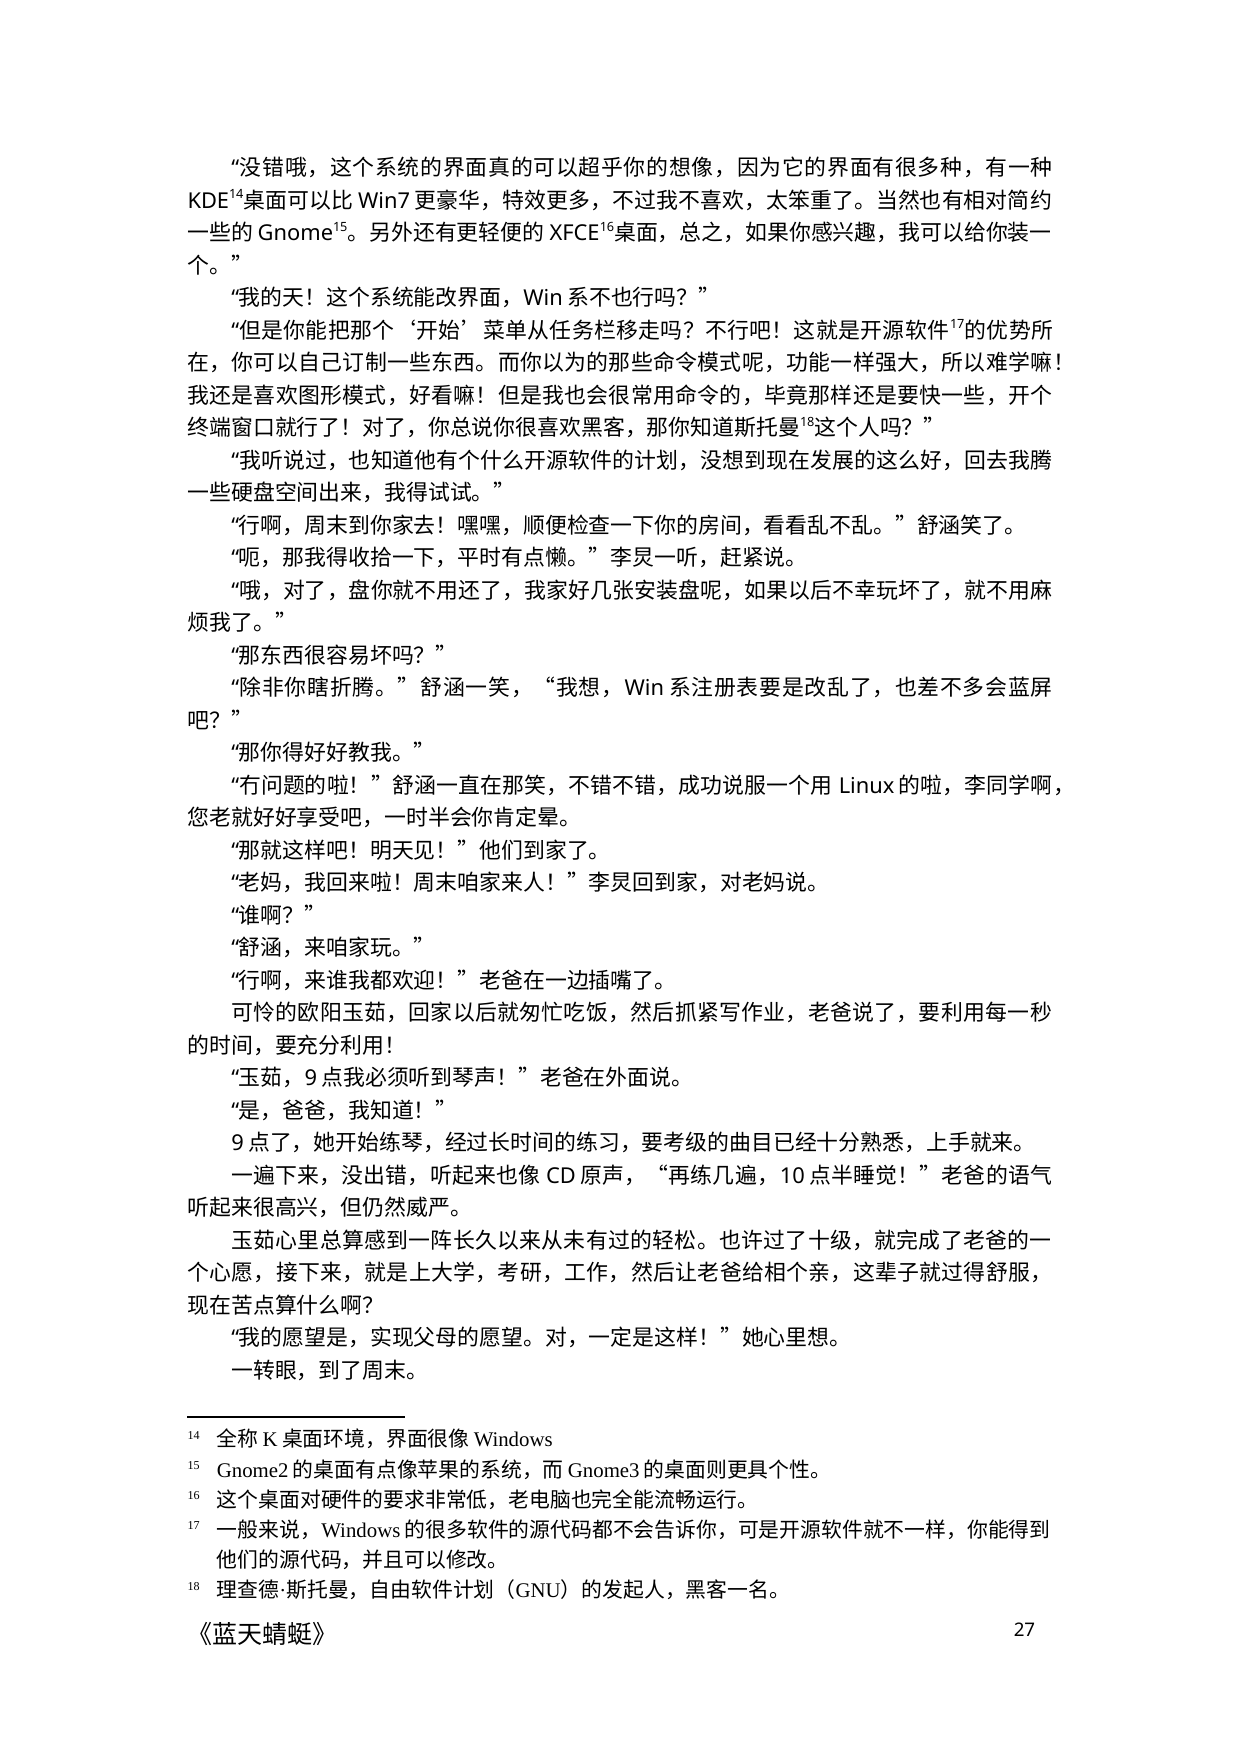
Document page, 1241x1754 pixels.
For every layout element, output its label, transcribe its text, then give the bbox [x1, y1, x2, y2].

text “哦，对了，盘你就不用还了，我家好几张安装盘呢，如果以后不幸玩坏了，就不用麻烦我了。” [187, 572, 1053, 637]
text 理查德·斯托曼，自由软件计划（GNU）的发起人，黑客一名。 [187, 1574, 1053, 1604]
text 一遍下来，没出错，听起来也像CD原声，“再练几遍，10点半睡觉！”老爸的语气听起来很高兴，但仍然威严。 [187, 1157, 1053, 1222]
text 一般来说，Windows的很多软件的源代码都不会告诉你，可是开源软件就不一样，你能得到他们的源代码，并且可以修改。 [187, 1513, 1053, 1574]
text “我的天！这个系统能改界面，Win系不也行吗？” [187, 280, 1053, 312]
text 9点了，她开始练琴，经过长时间的练习，要考级的曲目已经十分熟悉，上手就来。 [187, 1125, 1053, 1157]
text “那就这样吧！明天见！”他们到家了。 [187, 832, 1053, 865]
text 一转眼，到了周末。 [187, 1352, 1053, 1385]
text “我听说过，也知道他有个什么开源软件的计划，没想到现在发展的这么好，回去我腾一些硬盘空间出来，我得试试。” [187, 442, 1053, 507]
text “舒涵，来咱家玩。” [187, 930, 1053, 962]
text “老妈，我回来啦！周末咱家来人！”李炅回到家，对老妈说。 [187, 865, 1053, 897]
text “谁啊？” [187, 897, 1053, 930]
text “除非你瞎折腾。”舒涵一笑，“我想，Win系注册表要是改乱了，也差不多会蓝屏吧？” [187, 670, 1053, 735]
text “冇问题的啦！”舒涵一直在那笑，不错不错，成功说服一个用Linux的啦，李同学啊，您老就好好享受吧，一时半会你肯定晕。 [187, 767, 1053, 832]
text “没错哦，这个系统的界面真的可以超乎你的想像，因为它的界面有很多种，有一种KDE桌面可以比Win7更豪华，特效更多，不过我不喜欢，太笨重了。当然也有相对简约一些的Gnome。另外还有更轻便的XFCE桌面，总之，如果你感兴趣，我可以给你装一个。” [187, 150, 1053, 280]
text “是，爸爸，我知道！” [187, 1092, 1053, 1125]
text “那东西很容易坏吗？” [187, 637, 1053, 670]
text “但是你能把那个‘开始’菜单从任务栏移走吗？不行吧！这就是开源软件的优势所在，你可以自己订制一些东西。而你以为的那些命令模式呢，功能一样强大，所以难学嘛！我还是喜欢图形模式，好看嘛！但是我也会很常用命令的，毕竟那样还是要快一些，开个终端窗口就行了！对了，你总说你很喜欢黑客，那你知道斯托曼这个人吗？” [187, 312, 1053, 442]
text “我的愿望是，实现父母的愿望。对，一定是这样！”她心里想。 [187, 1320, 1053, 1352]
text Gnome2的桌面有点像苹果的系统，而Gnome3的桌面则更具个性。 [187, 1453, 1053, 1483]
text “行啊，周末到你家去！嘿嘿，顺便检查一下你的房间，看看乱不乱。”舒涵笑了。 [187, 507, 1053, 540]
text 可怜的欧阳玉茹，回家以后就匆忙吃饭，然后抓紧写作业，老爸说了，要利用每一秒的时间，要充分利用！ [187, 995, 1053, 1060]
text “呃，那我得收拾一下，平时有点懒。”李炅一听，赶紧说。 [187, 540, 1053, 572]
text 全称K桌面环境，界面很像Windows [187, 1423, 1053, 1453]
text 这个桌面对硬件的要求非常低，老电脑也完全能流畅运行。 [187, 1483, 1053, 1513]
text “玉茹，9点我必须听到琴声！”老爸在外面说。 [187, 1060, 1053, 1092]
text 玉茹心里总算感到一阵长久以来从未有过的轻松。也许过了十级，就完成了老爸的一个心愿，接下来，就是上大学，考研，工作，然后让老爸给相个亲，这辈子就过得舒服，现在苦点算什么啊？ [187, 1222, 1053, 1320]
text “行啊，来谁我都欢迎！”老爸在一边插嘴了。 [187, 962, 1053, 995]
text “那你得好好教我。” [187, 735, 1053, 767]
